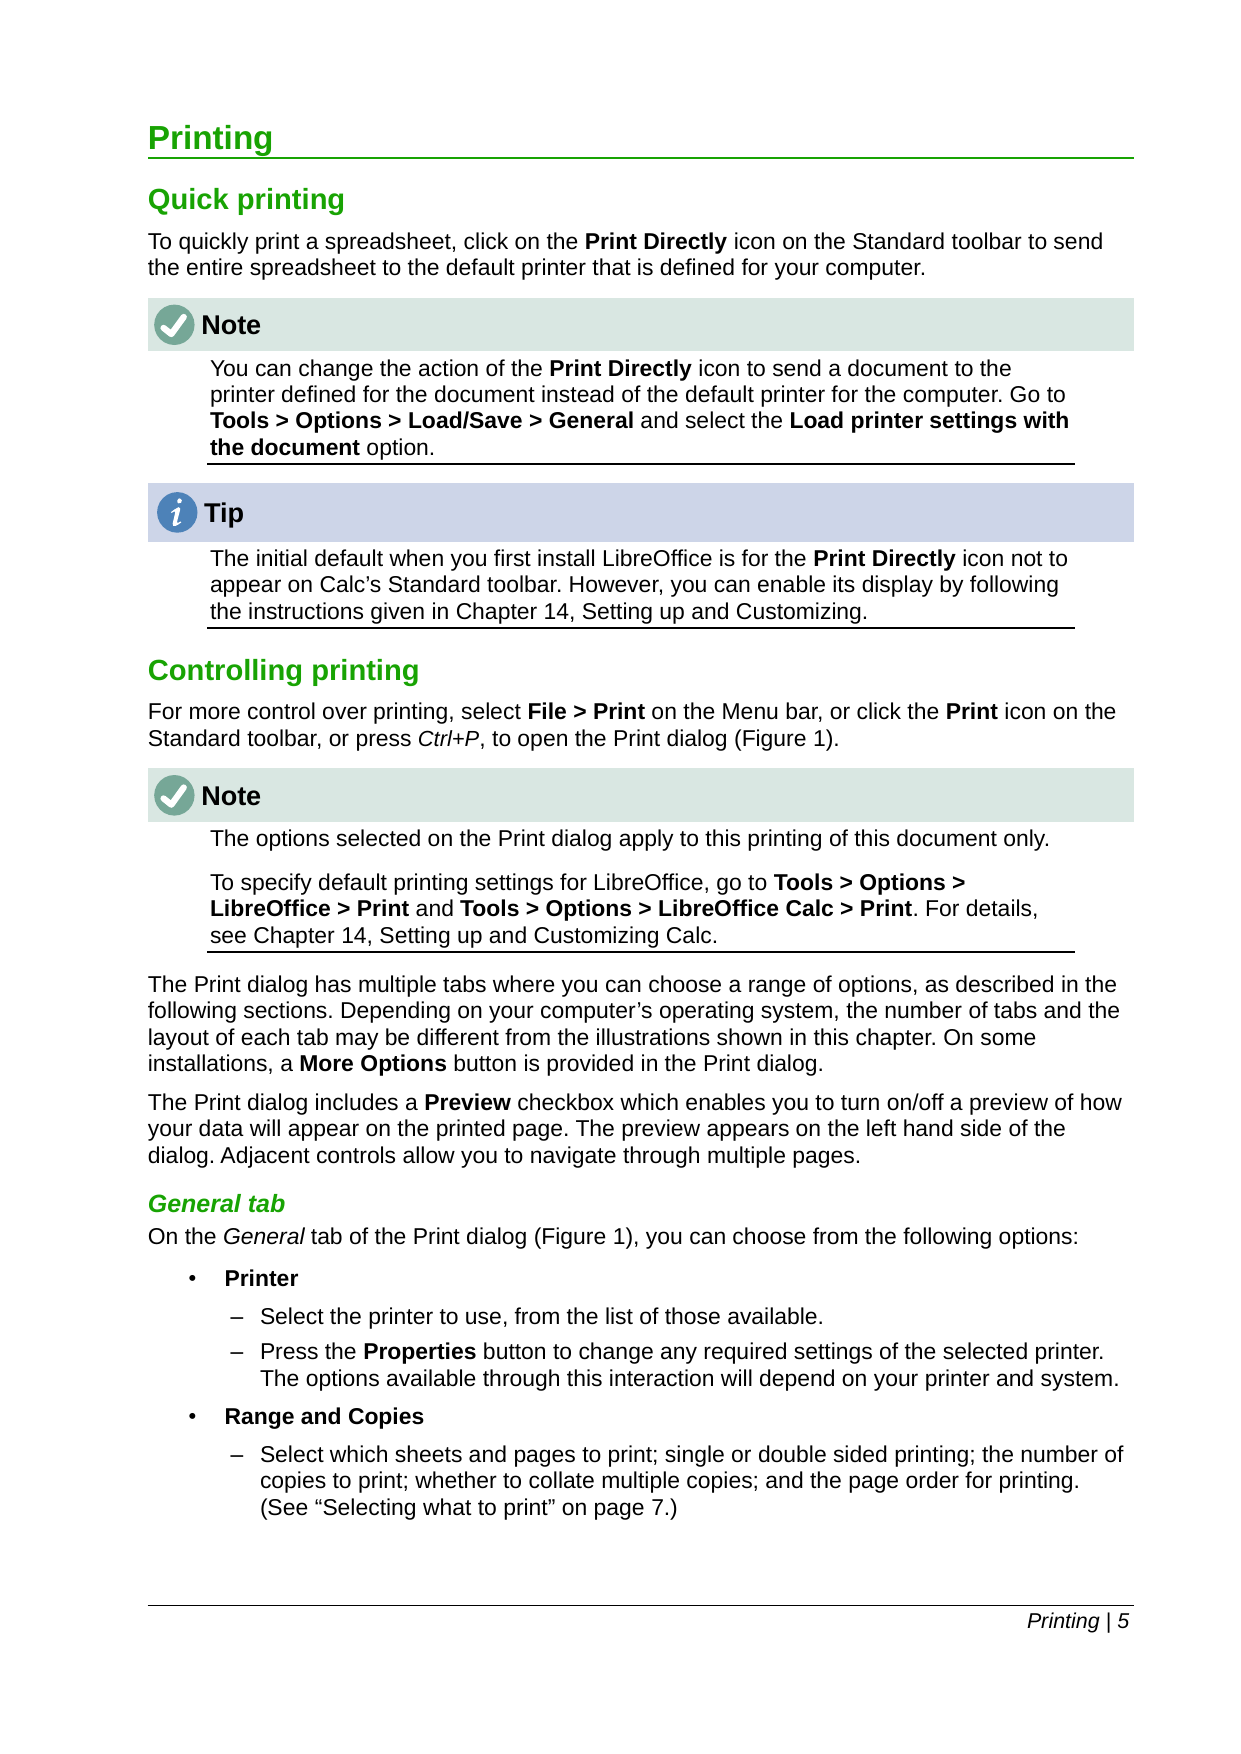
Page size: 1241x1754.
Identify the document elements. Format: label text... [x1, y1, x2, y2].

text To specify default printing settings for LibreOffice, go to Tools > Options > LibreOffice > Print and Tools > Options > LibreOffice Calc > Print. For details, see Chapter 14, Setting up and Customizing Calc. [207, 866, 1075, 951]
text The Print dialog includes a Preview checkbox which enables you to turn on/off a preview of how your data will appear on the printed page. The preview appears on the left hand side of the dialog. Adjacent controls allow you to navigate through multiple pages. [148, 1089, 1134, 1168]
subtitle Controlling printing [148, 653, 1134, 686]
subtitle Tip [148, 483, 1134, 542]
subtitle Quick printing [148, 182, 1134, 216]
subtitle Printing [148, 118, 1134, 157]
text The Print dialog has multiple tabs where you can choose a range of options, as described in the following sections. Depending on your computer’s operating system, the number of tabs and the layout of each tab may be different from the illustrations shown in this chapter. On some installations, a More Options button is provided in the Print dialog. [148, 971, 1134, 1076]
list Range and Copies [185, 1400, 1134, 1432]
subtitle General tab [148, 1188, 1134, 1217]
text The initial default when you first install LibreOffice is for the Print Directly icon not to appear on Calc’s Standard toolbar. However, you can enable its display by following the instructions given in Chapter 14, Setting up and Customizing. [207, 542, 1075, 627]
text You can change the action of the Print Directly icon to send a document to the printer defined for the document instead of the default printer for the computer. Go to Tools > Options > Load/Save > General and select the Load printer settings with the document option. [207, 351, 1075, 463]
list On the General tab of the Print dialog (Figure 1), you can choose from the following options: [148, 1223, 1134, 1249]
subtitle Note [148, 298, 1134, 351]
list Select the printer to use, from the list of those available. [230, 1303, 1134, 1329]
list Printer [185, 1262, 1134, 1294]
text For more control over printing, select File > Print on the Menu bar, or click the Print icon on the Standard toolbar, or press Ctrl+P, to open the Print dialog (Figure 1). [148, 698, 1134, 751]
subtitle Note [148, 768, 1134, 822]
list Press the Properties button to change any required settings of the selected printer. The options available through this interaction will depend on your printer and system. [230, 1338, 1134, 1391]
text To quickly print a spreadsheet, click on the Print Directly icon on the Standard toolbar to send the entire spreadsheet to the default printer that is defined for your computer. [148, 228, 1134, 280]
text The options selected on the Print dialog apply to this printing of this document only. [207, 822, 1075, 851]
list Select which sheets and pages to print; single or double sided printing; the number of copies to print; whether to collate multiple copies; and the page order for printing. (See “Selecting what to print” on page 7.) [230, 1441, 1134, 1520]
